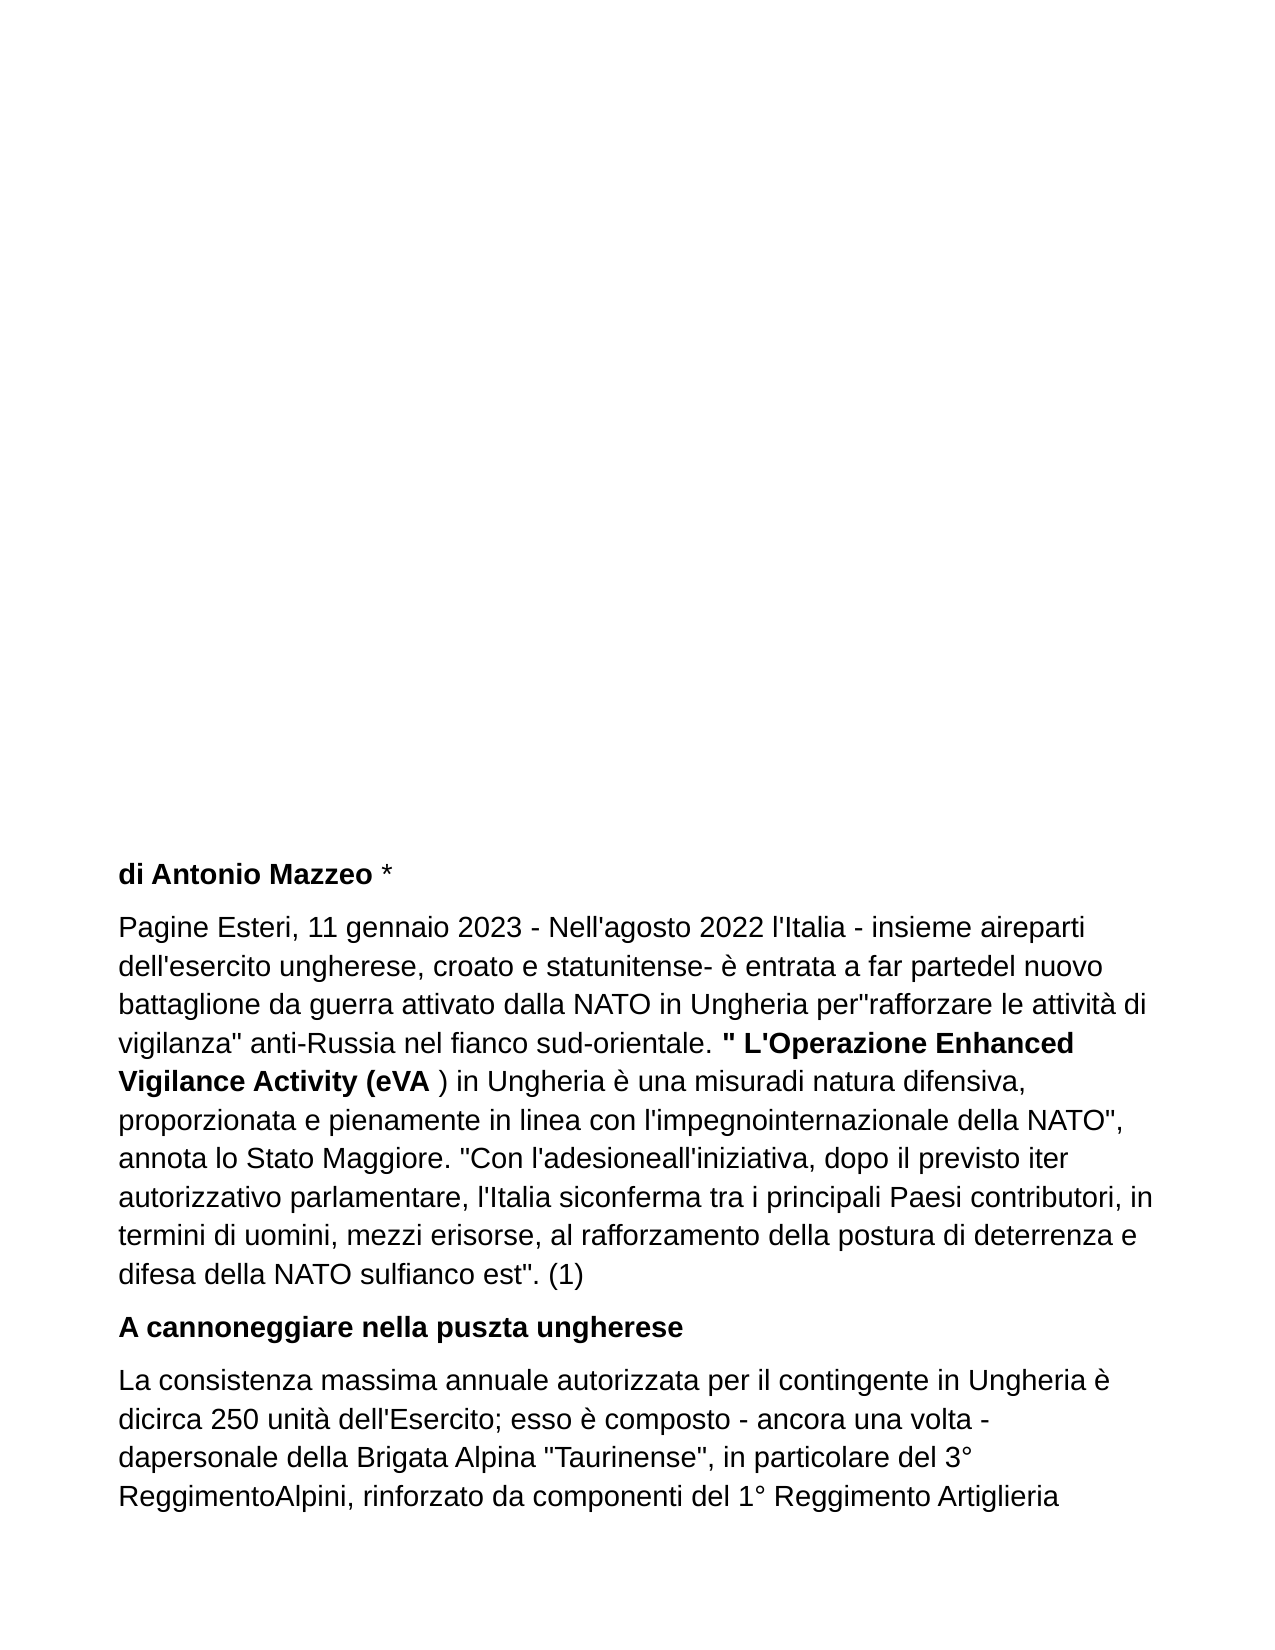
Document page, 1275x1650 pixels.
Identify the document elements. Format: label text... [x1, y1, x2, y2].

text Pagine Esteri, 11 gennaio 2023 - Nell'agosto 2022 l'Italia - insieme aireparti dell'esercito ungherese, croato e statunitense- è entrata a far partedel nuovo battaglione da guerra attivato dalla NATO in Ungheria per"rafforzare le attività di vigilanza" anti-Russia nel fianco sud-orientale. " L'Operazione Enhanced Vigilance Activity (eVA ) in Ungheria è una misuradi natura difensiva, proporzionata e pienamente in linea con l'impegnointernazionale della NATO", annota lo Stato Maggiore. "Con l'adesioneall'iniziativa, dopo il previsto iter autorizzativo parlamentare, l'Italia siconferma tra i principali Paesi contributori, in termini di uomini, mezzi erisorse, al rafforzamento della postura di deterrenza e difesa della NATO sulfianco est". (1) [118, 910, 1157, 1291]
text di Antonio Mazzeo * [118, 857, 1157, 891]
text A cannoneggiare nella puszta ungherese [118, 1310, 1157, 1344]
text La consistenza massima annuale autorizzata per il contingente in Ungheria è dicirca 250 unità dell'Esercito; esso è composto - ancora una volta - dapersonale della Brigata Alpina "Taurinense", in particolare del 3° ReggimentoAlpini, rinforzato da componenti del 1° Reggimento Artiglieria [118, 1363, 1157, 1512]
